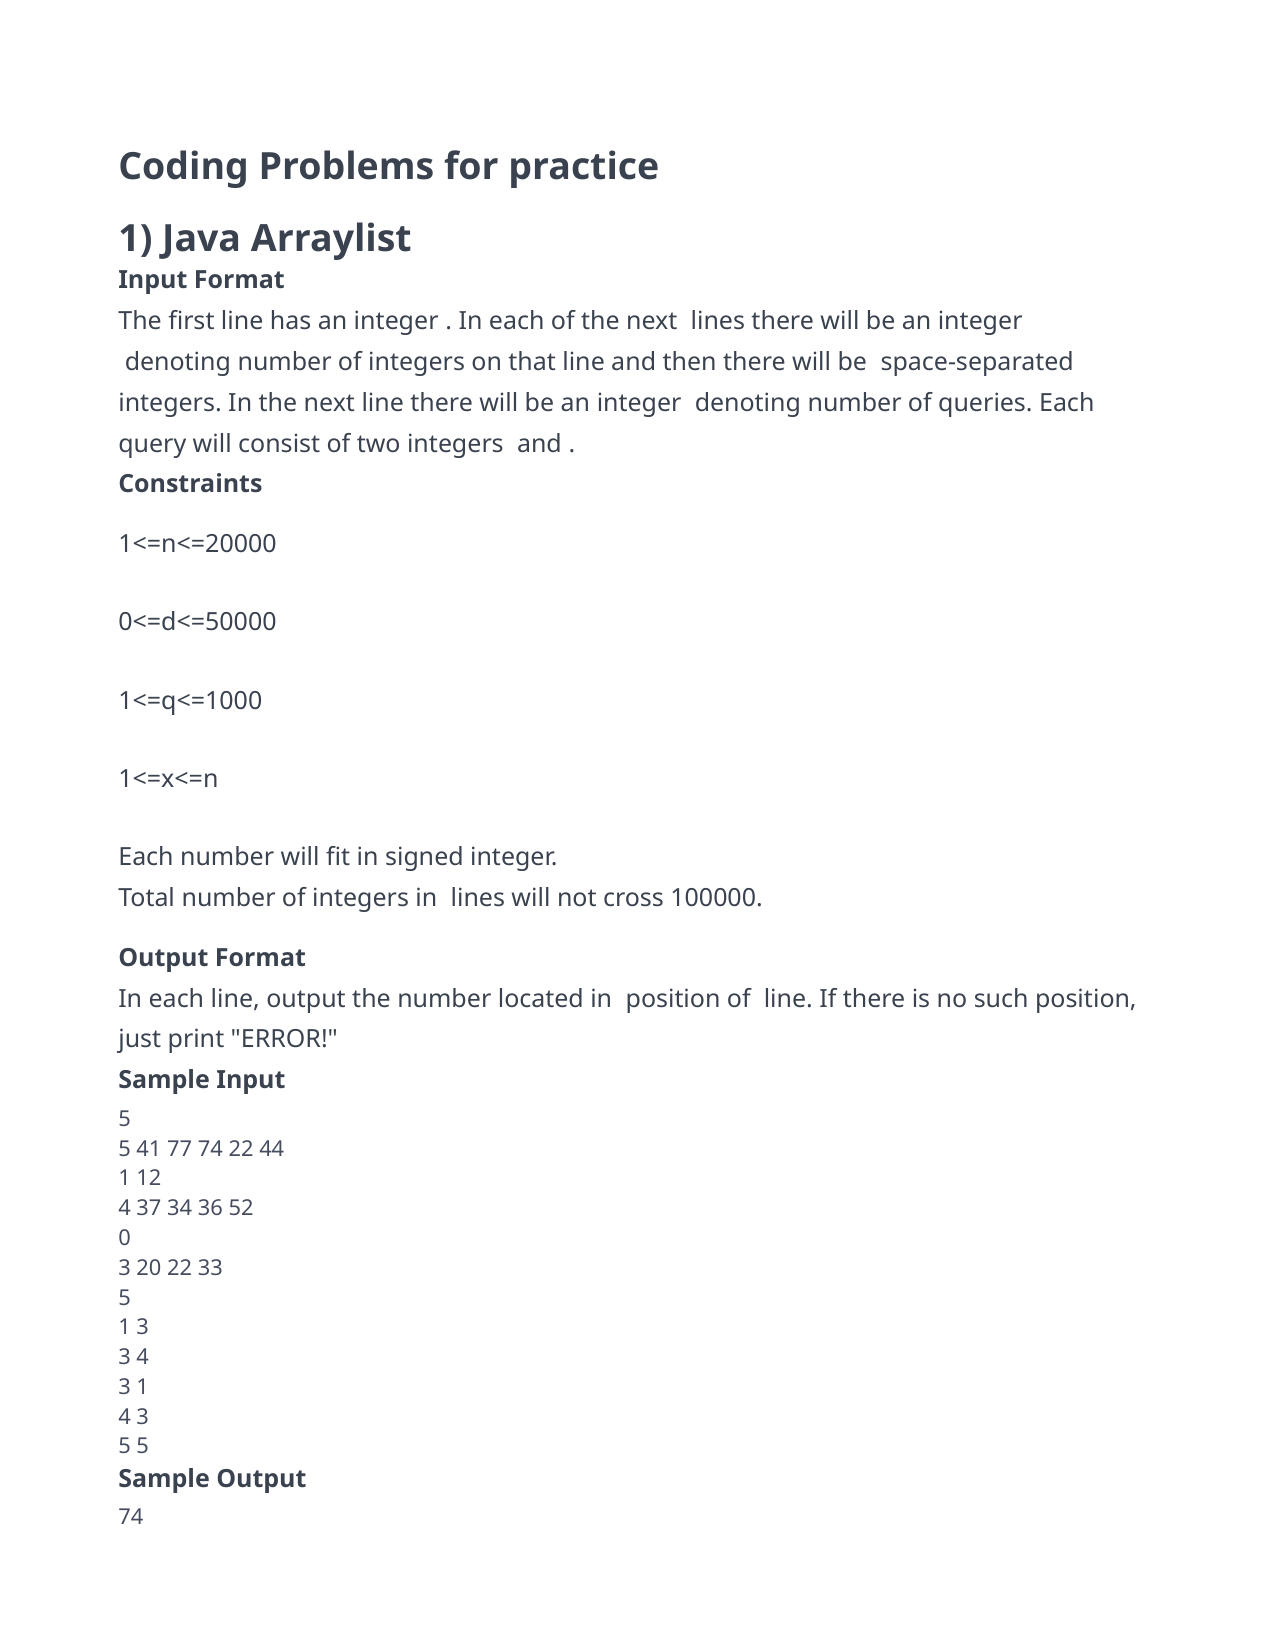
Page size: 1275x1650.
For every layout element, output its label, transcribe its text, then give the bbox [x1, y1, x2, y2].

text 3 20 22 33 [118, 1252, 1157, 1281]
text 0<=d<=50000 [118, 604, 1157, 638]
text Input Format The first line has an integer . In each of the next lines there will be an integer [118, 262, 1157, 337]
text 4 37 34 36 52 [118, 1192, 1157, 1222]
text 5 [118, 1103, 1157, 1132]
subtitle 1) Java Arraylist [118, 211, 1157, 262]
text Constraints [118, 466, 1157, 500]
text denoting number of integers on that line and then there will be space-separated integers. In the next line there will be an integer denoting number of queries. Each query will consist of two integers and . [118, 343, 1157, 459]
text 3 4 [118, 1341, 1157, 1371]
text 1<=q<=1000 [118, 682, 1157, 716]
text 1<=n<=20000 [118, 526, 1157, 560]
text 4 3 [118, 1401, 1157, 1430]
text 0 [118, 1222, 1157, 1252]
text 1<=x<=n [118, 761, 1157, 795]
text 5 5 [118, 1430, 1157, 1460]
text 1 12 [118, 1162, 1157, 1192]
text Output Format In each line, output the number located in position of line. If there is no such position, just print "ERROR!" [118, 939, 1157, 1055]
text 5 41 77 74 22 44 [118, 1132, 1157, 1162]
text Sample Output [118, 1460, 1157, 1494]
text 5 [118, 1281, 1157, 1311]
text 3 1 [118, 1371, 1157, 1401]
text 1 3 [118, 1311, 1157, 1341]
text Each number will fit in signed integer. Total number of integers in lines will not cross 100000. [118, 839, 1157, 914]
text 74 [118, 1501, 1157, 1531]
text Sample Input [118, 1062, 1157, 1096]
subtitle Coding Problems for practice [118, 139, 1157, 190]
